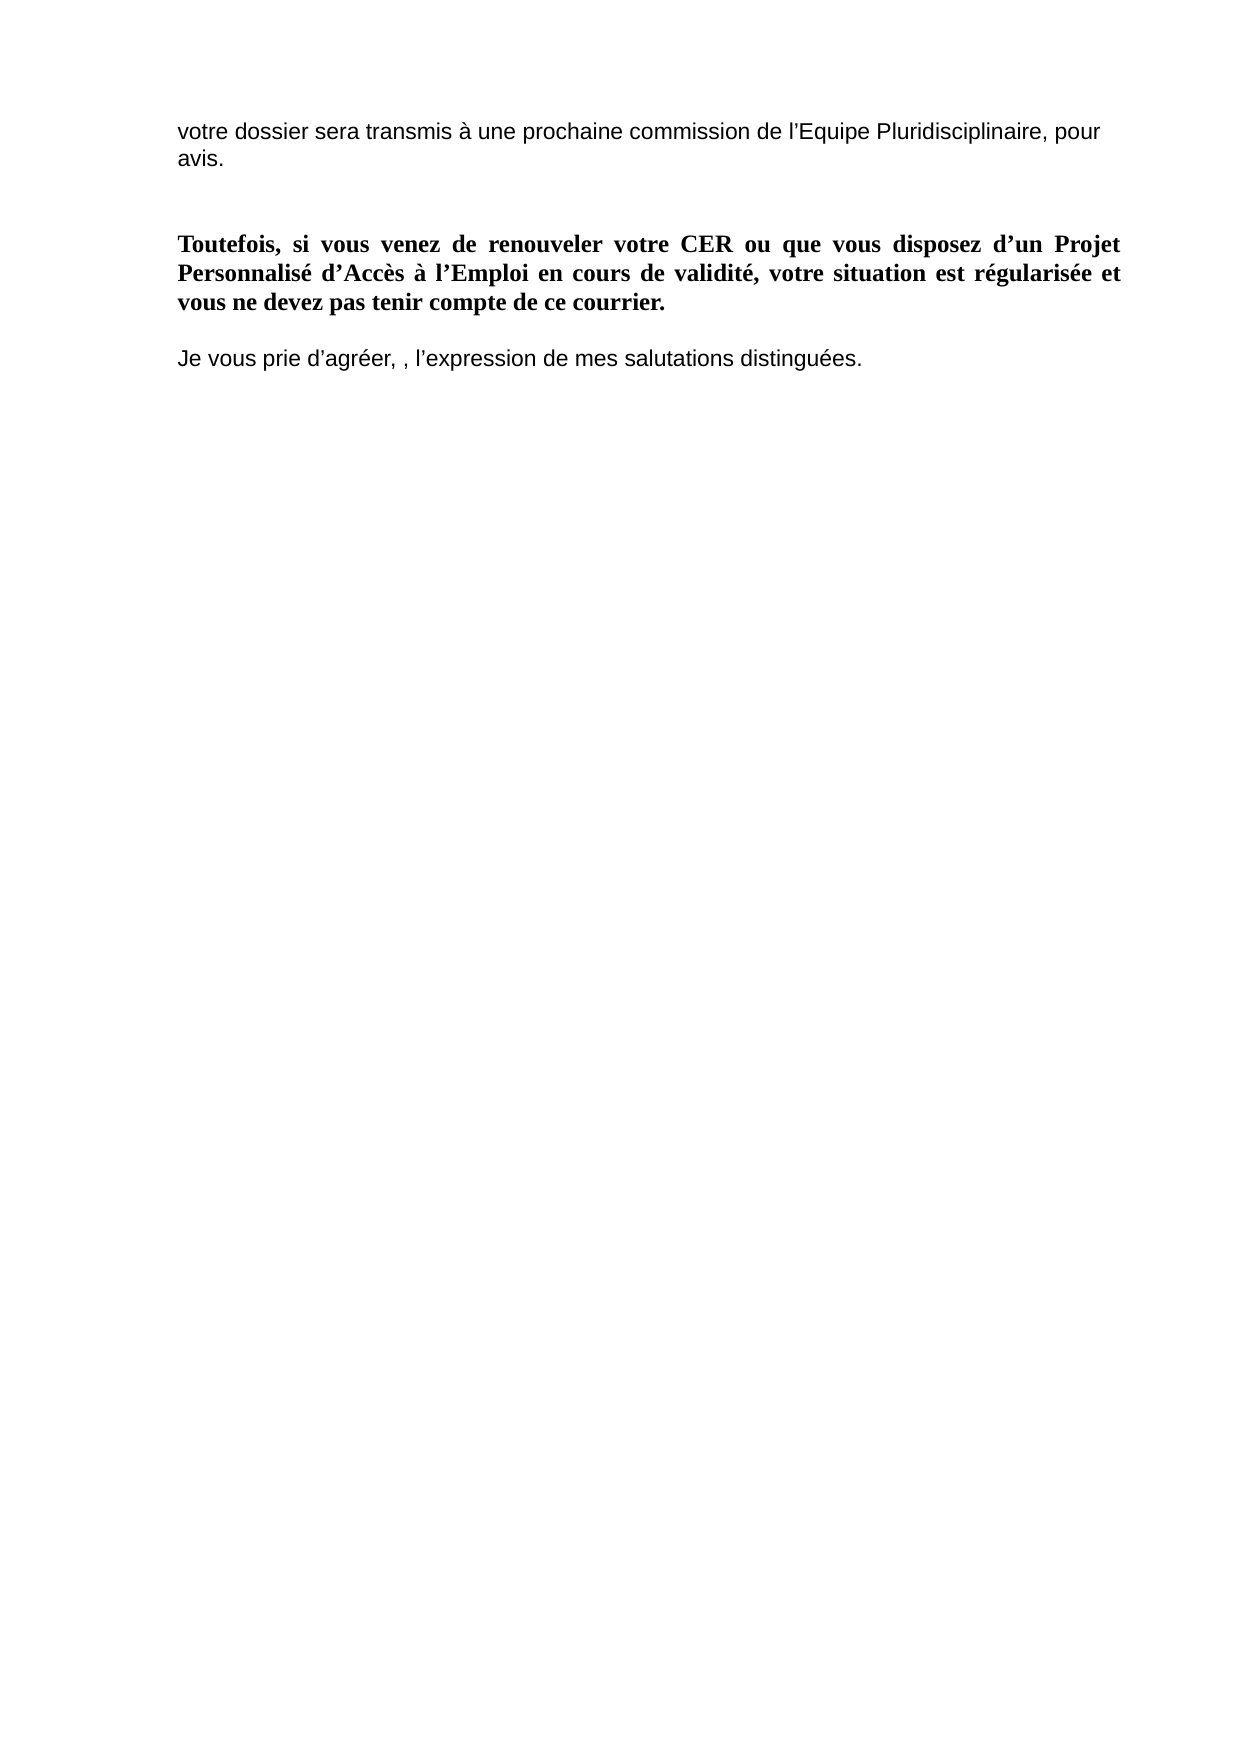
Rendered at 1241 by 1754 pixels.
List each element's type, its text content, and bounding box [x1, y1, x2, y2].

text votre dossier sera transmis à une prochaine commission de l’Equipe Pluridisciplinaire, pour avis. [177, 118, 1122, 171]
text Je vous prie d’agréer, , l’expression de mes salutations distinguées. [177, 345, 1122, 371]
text Toutefois, si vous venez de renouveler votre CER ou que vous disposez d’un Projet Personnalisé d’Accès à l’Emploi en cours de validité, votre situation est régularisée et vous ne devez pas tenir compte de ce courrier. [177, 229, 1122, 315]
